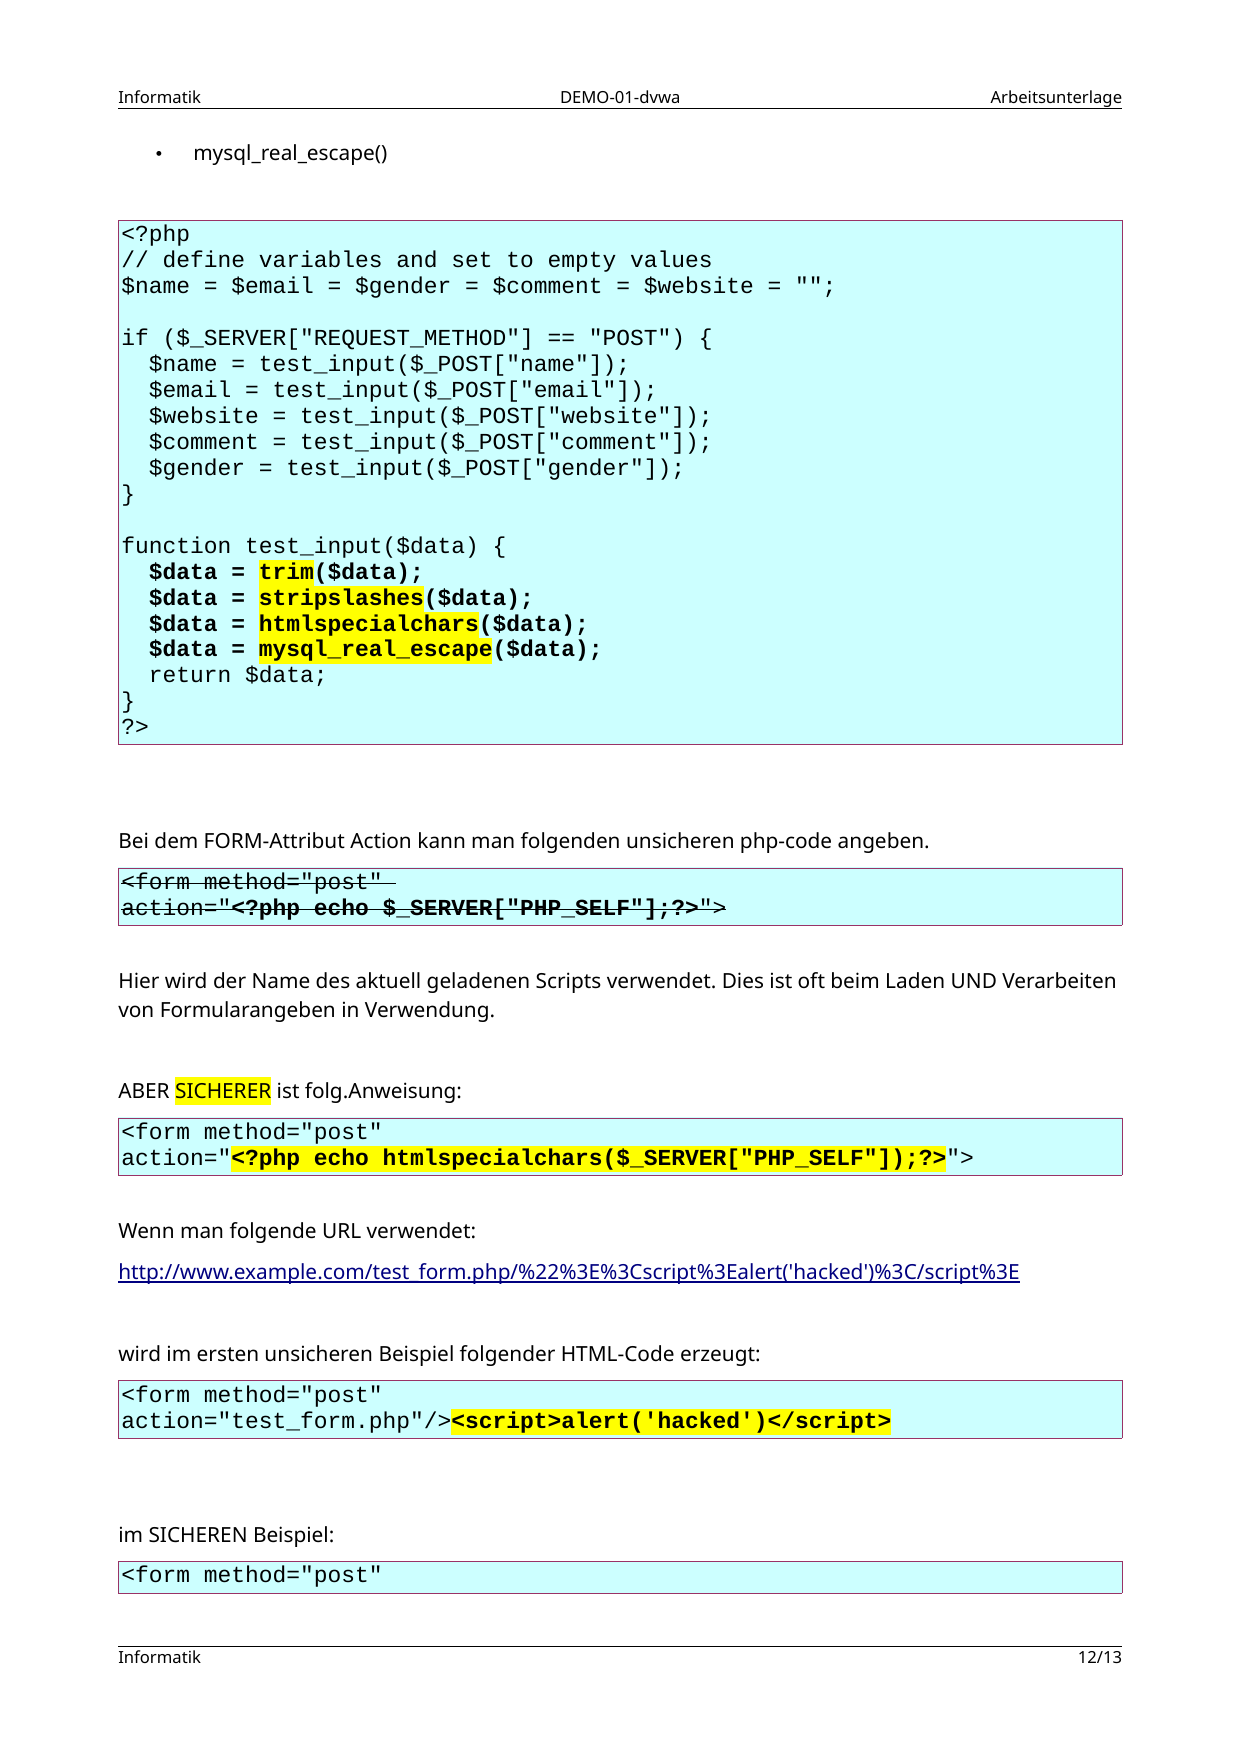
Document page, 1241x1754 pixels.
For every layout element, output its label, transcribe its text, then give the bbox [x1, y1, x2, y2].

text $data = trim($data); [119, 557, 1122, 583]
text <?php [119, 221, 1122, 246]
text ?> [119, 713, 1122, 744]
text http://www.example.com/test_form.php/%22%3E%3Cscript%3Ealert('hacked')%3C/script%3E [118, 1257, 1122, 1286]
text <form method="post" [119, 1562, 1122, 1593]
text im SICHEREN Beispiel: [118, 1520, 1122, 1548]
text wird im ersten unsicheren Beispiel folgender HTML-Code erzeugt: [118, 1339, 1122, 1368]
list mysql_real_escape() [156, 138, 1122, 166]
text $gender = test_input($_POST["gender"]); [119, 453, 1122, 479]
text Bei dem FORM-Attribut Action kann man folgenden unsicheren php-code angeben. [118, 826, 1122, 855]
text if ($_SERVER["REQUEST_METHOD"] == "POST") { [119, 323, 1122, 349]
text <form method="post" action="<?php echo htmlspecialchars($_SERVER["PHP_SELF"]);?>"> [119, 1119, 1122, 1175]
text // define variables and set to empty values [119, 246, 1122, 272]
text $data = mysql_real_escape($data); [119, 635, 1122, 661]
text Hier wird der Name des aktuell geladenen Scripts verwendet. Dies ist oft beim Laden UND Verarbeiten von Formularangeben in Verwendung. [118, 966, 1122, 1023]
text $data = htmlspecialchars($data); [119, 609, 1122, 635]
text Wenn man folgende URL verwendet: [118, 1216, 1122, 1245]
text $email = test_input($_POST["email"]); [119, 375, 1122, 401]
text } [119, 479, 1122, 505]
text function test_input($data) { [119, 531, 1122, 557]
text <form method="post" action="test_form.php"/><script>alert('hacked')</script> [119, 1381, 1122, 1438]
text $comment = test_input($_POST["comment"]); [119, 427, 1122, 453]
text <form method="post" action="<?php echo $_SERVER["PHP_SELF"];?>"> [119, 869, 1122, 925]
text $name = test_input($_POST["name"]); [119, 349, 1122, 375]
text return $data; [119, 661, 1122, 687]
text $data = stripslashes($data); [119, 583, 1122, 609]
text $website = test_input($_POST["website"]); [119, 401, 1122, 427]
text ABER SICHERER ist folg.Anweisung: [118, 1077, 1122, 1105]
text } [119, 687, 1122, 713]
text $name = $email = $gender = $comment = $website = ""; [119, 272, 1122, 298]
